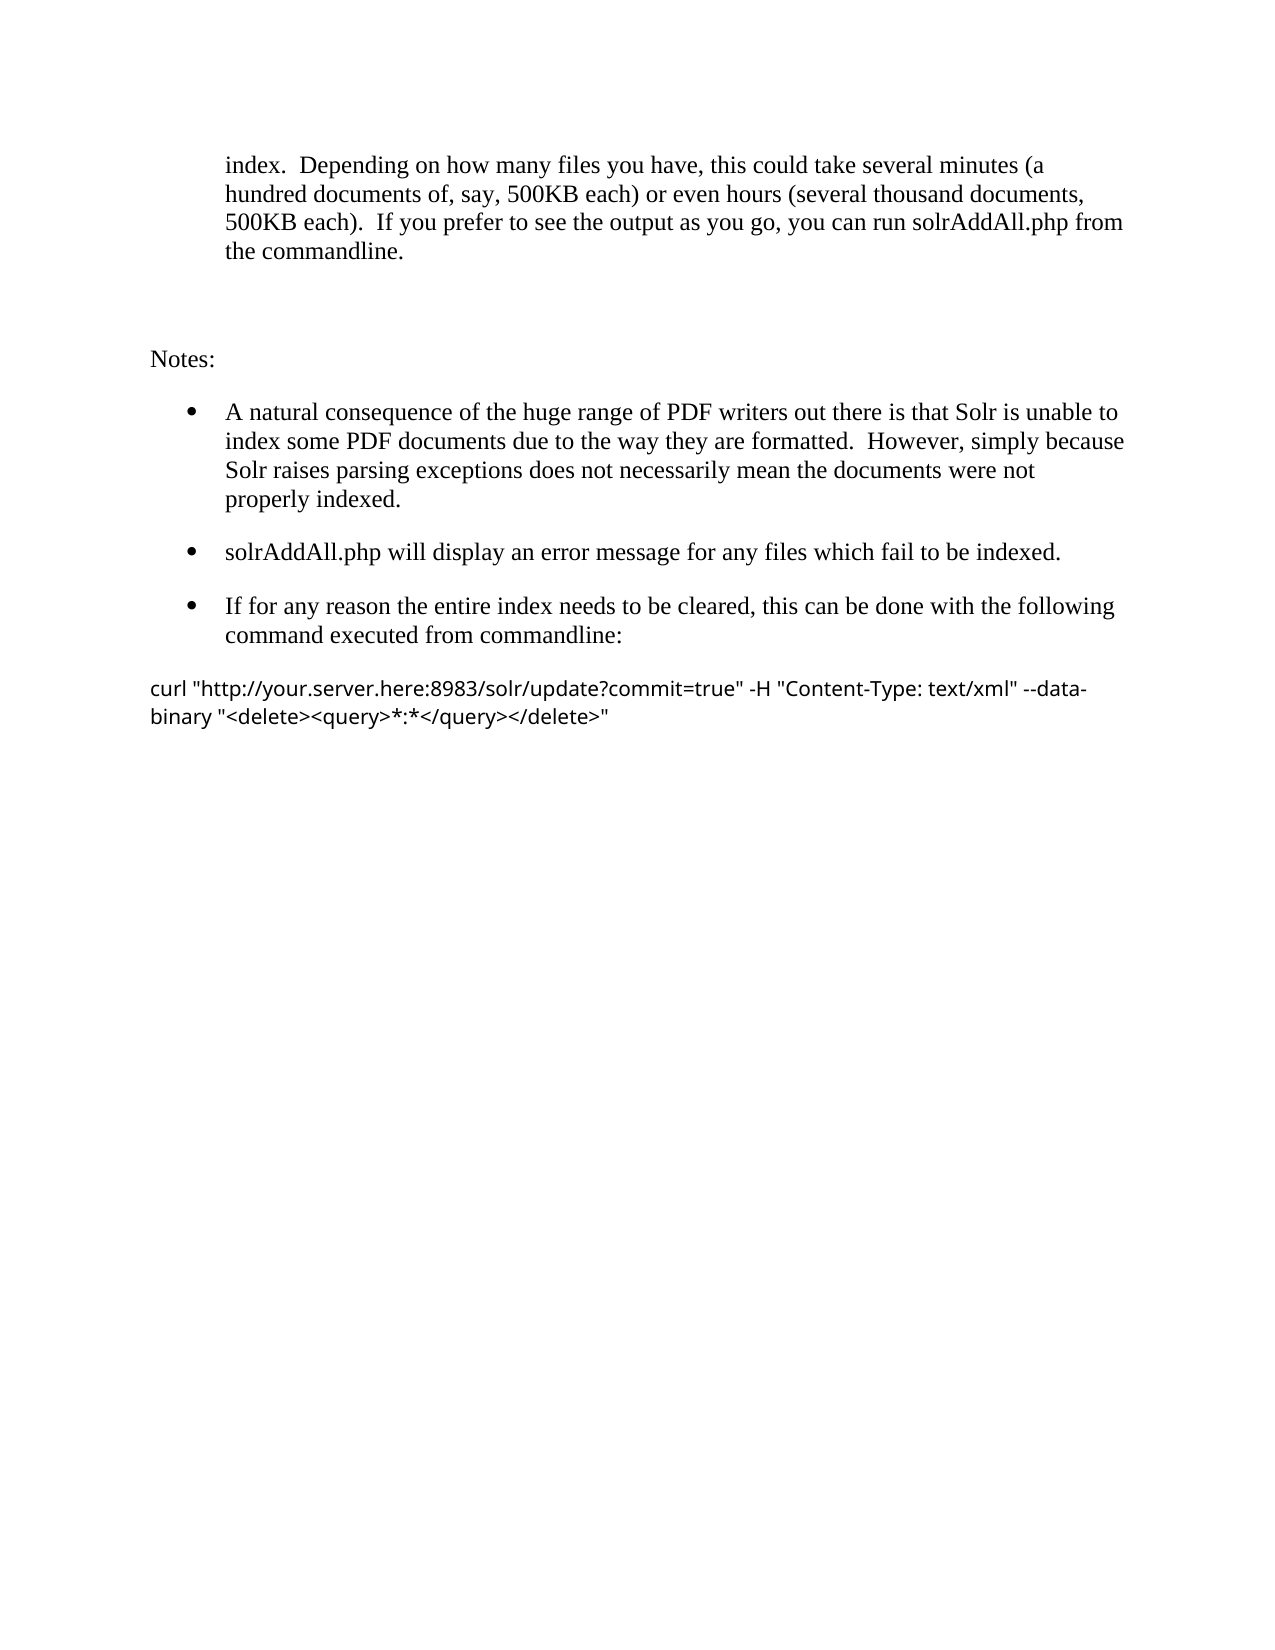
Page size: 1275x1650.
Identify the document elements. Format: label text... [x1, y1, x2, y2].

text curl "http://your.server.here:8983/solr/update?commit=true" -H "Content-Type: text/xml" --data-binary "<delete><query>*:*</query></delete>" [150, 674, 1125, 731]
text Notes: [150, 344, 1125, 372]
list index. Depending on how many files you have, this could take several minutes (a hundred documents of, say, 500KB each) or even hours (several thousand documents, 500KB each). If you prefer to see the output as you go, you can run solrAddAll.php from the commandline. [187, 150, 1125, 265]
list solrAddAll.php will display an error message for any files which fail to be indexed. [187, 537, 1125, 566]
list If for any reason the entire index needs to be cleared, this can be done with the following command executed from commandline: [187, 591, 1125, 649]
list A natural consequence of the huge range of PDF writers out there is that Solr is unable to index some PDF documents due to the way they are formatted. However, simply because Solr raises parsing exceptions does not necessarily mean the documents were not properly indexed. [187, 397, 1125, 512]
